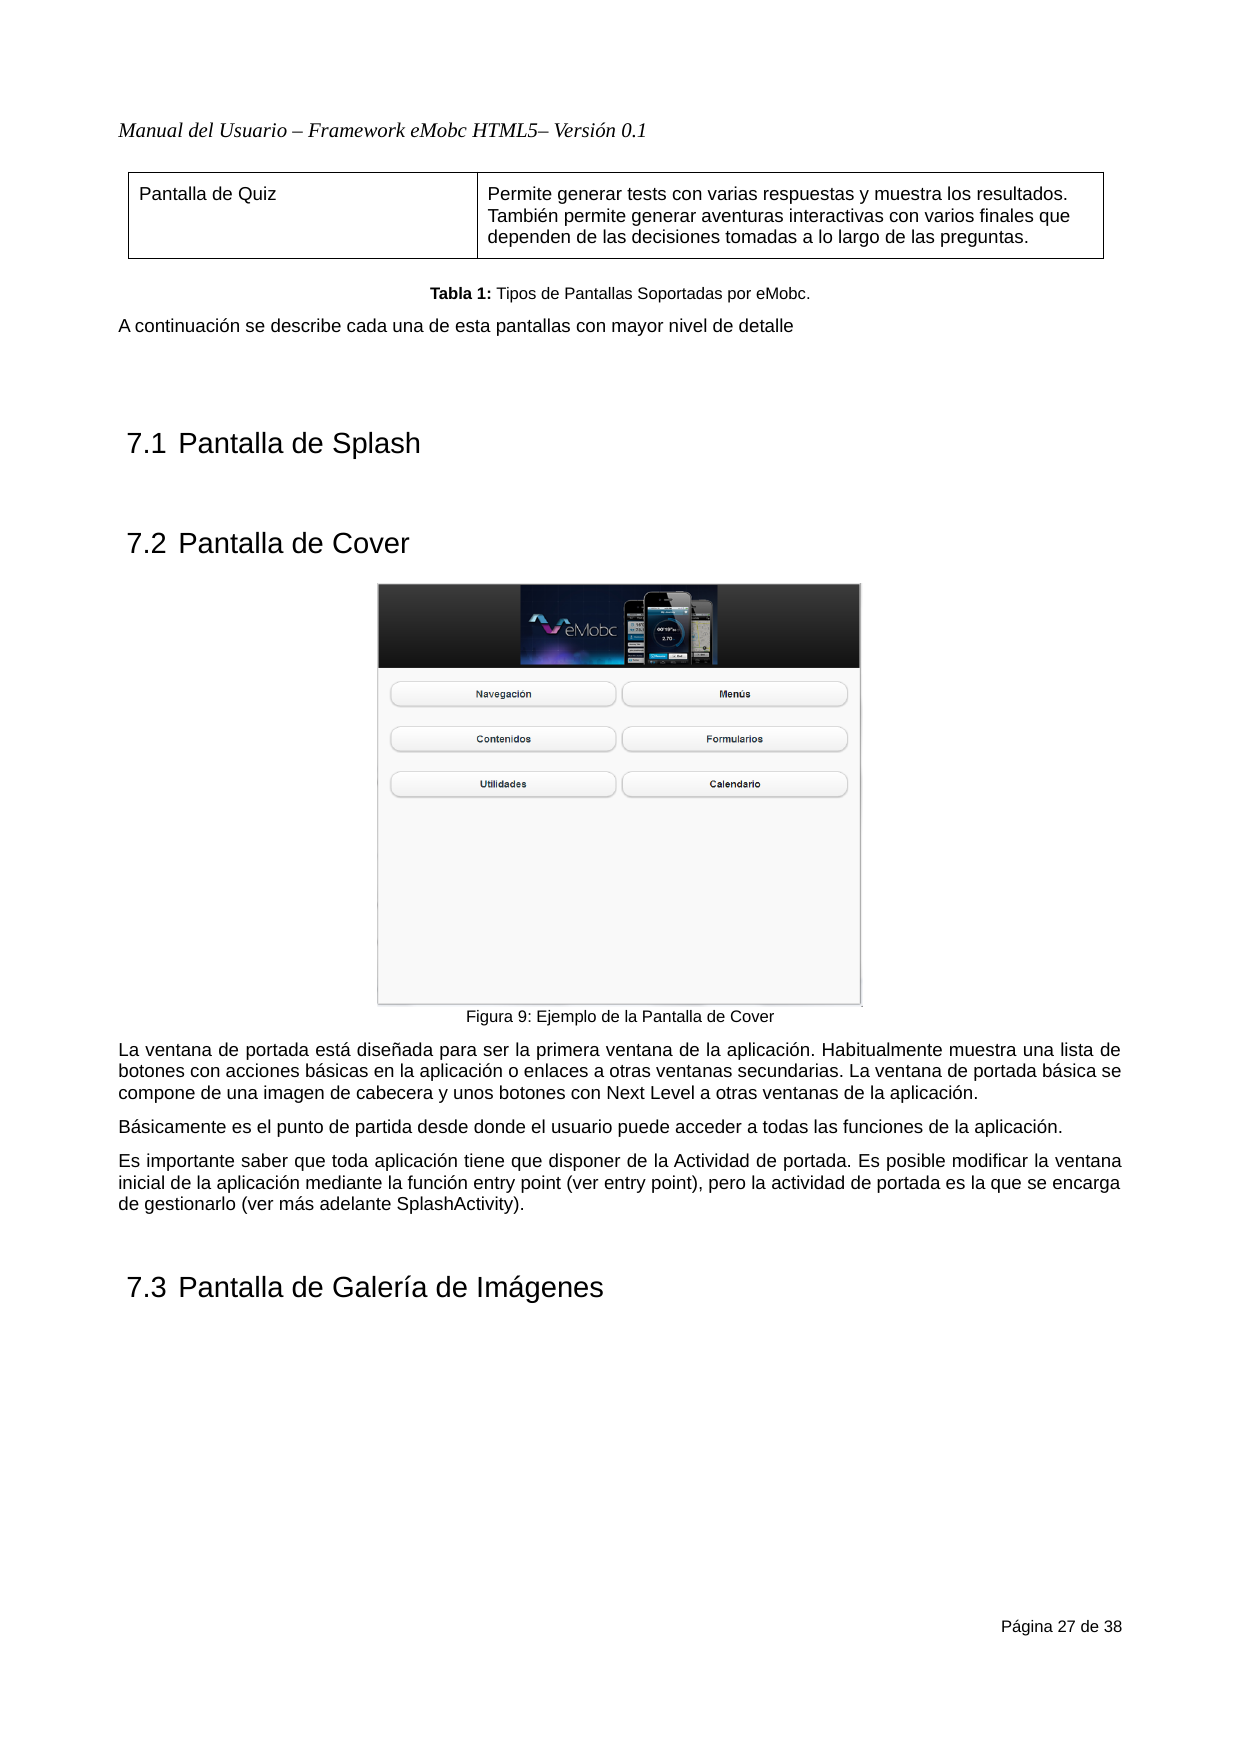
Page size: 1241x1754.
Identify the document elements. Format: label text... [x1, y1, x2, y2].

text A continuación se describe cada una de esta pantallas con mayor nivel de detalle [118, 315, 1122, 337]
text Es importante saber que toda aplicación tiene que disponer de la Actividad de portada. Es posible modificar la ventana inicial de la aplicación mediante la función entry point (ver entry point), pero la actividad de portada es la que se encarga de gestionarlo (ver más adelante SplashActivity). [118, 1150, 1122, 1214]
text Figura 9: Ejemplo de la Pantalla de Cover [118, 608, 1122, 1026]
picture [377, 583, 863, 1007]
text La ventana de portada está diseñada para ser la primera ventana de la aplicación. Habitualmente muestra una lista de botones con acciones básicas en la aplicación o enlaces a otras ventanas secundarias. La ventana de portada básica se compone de una imagen de cabecera y unos botones con Next Level a otras ventanas de la aplicación. [118, 1039, 1122, 1103]
text Básicamente es el punto de partida desde donde el usuario puede acceder a todas las funciones de la aplicación. [118, 1116, 1122, 1137]
subtitle Pantalla de Splash [118, 426, 1122, 459]
table_cell Permite generar tests con varias respuestas y muestra los resultados. También permite generar aventuras interactivas con varios finales que dependen de las decisiones tomadas a lo largo de las preguntas. [478, 173, 1103, 258]
text Tabla 1: Tipos de Pantallas Soportadas por eMobc. [118, 283, 1122, 303]
subtitle Pantalla de Cover [118, 526, 1122, 559]
table_cell Pantalla de Quiz [129, 173, 477, 258]
subtitle Pantalla de Galería de Imágenes [118, 1269, 1122, 1303]
